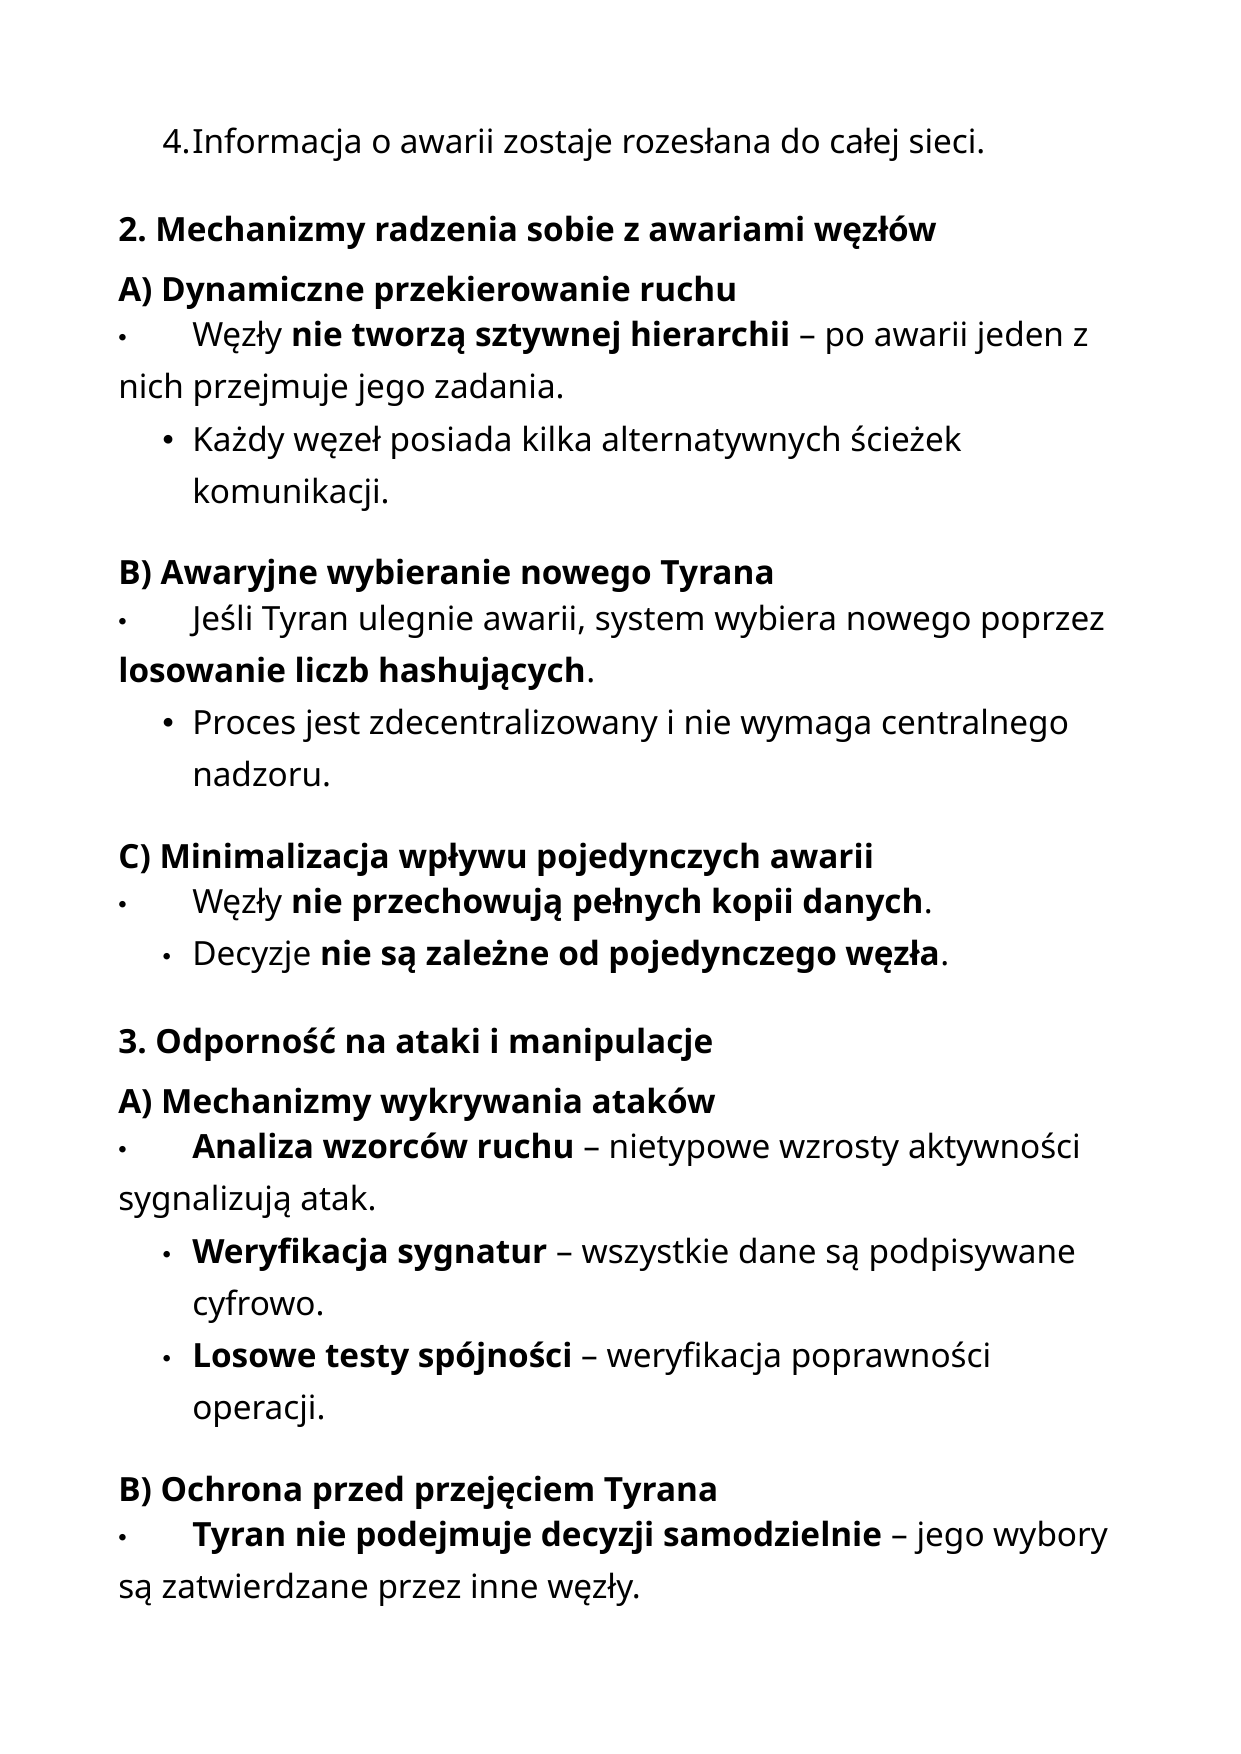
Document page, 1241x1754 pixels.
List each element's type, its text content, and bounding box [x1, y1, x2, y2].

subtitle 2. Mechanizmy radzenia sobie z awariami węzłów [118, 206, 1122, 251]
list Informacja o awarii zostaje rozesłana do całej sieci. [162, 118, 1122, 163]
list Każdy węzeł posiada kilka alternatywnych ścieżek komunikacji. [162, 416, 1122, 513]
list Weryfikacja sygnatur – wszystkie dane są podpisywane cyfrowo. [162, 1227, 1122, 1325]
subtitle A) Mechanizmy wykrywania ataków [118, 1078, 1122, 1123]
subtitle C) Minimalizacja wpływu pojedynczych awarii [118, 832, 1122, 878]
list Tyran nie podejmuje decyzji samodzielnie – jego wybory są zatwierdzane przez inne węzły. [118, 1511, 1122, 1608]
list Losowe testy spójności – weryfikacja poprawności operacji. [162, 1332, 1122, 1429]
subtitle 3. Odporność na ataki i manipulacje [118, 1018, 1122, 1063]
list Jeśli Tyran ulegnie awarii, system wybiera nowego poprzez losowanie liczb hashujących. [118, 594, 1122, 692]
list Węzły nie tworzą sztywnej hierarchii – po awarii jeden z nich przejmuje jego zadania. [118, 311, 1122, 409]
list Proces jest zdecentralizowany i nie wymaga centralnego nadzoru. [162, 699, 1122, 796]
list Węzły nie przechowują pełnych kopii danych. [118, 878, 1122, 923]
list Decyzje nie są zależne od pojedynczego węzła. [162, 930, 1122, 975]
list Analiza wzorców ruchu – nietypowe wzrosty aktywności sygnalizują atak. [118, 1123, 1122, 1221]
subtitle A) Dynamiczne przekierowanie ruchu [118, 266, 1122, 311]
subtitle B) Awaryjne wybieranie nowego Tyrana [118, 549, 1122, 594]
subtitle B) Ochrona przed przejęciem Tyrana [118, 1465, 1122, 1511]
